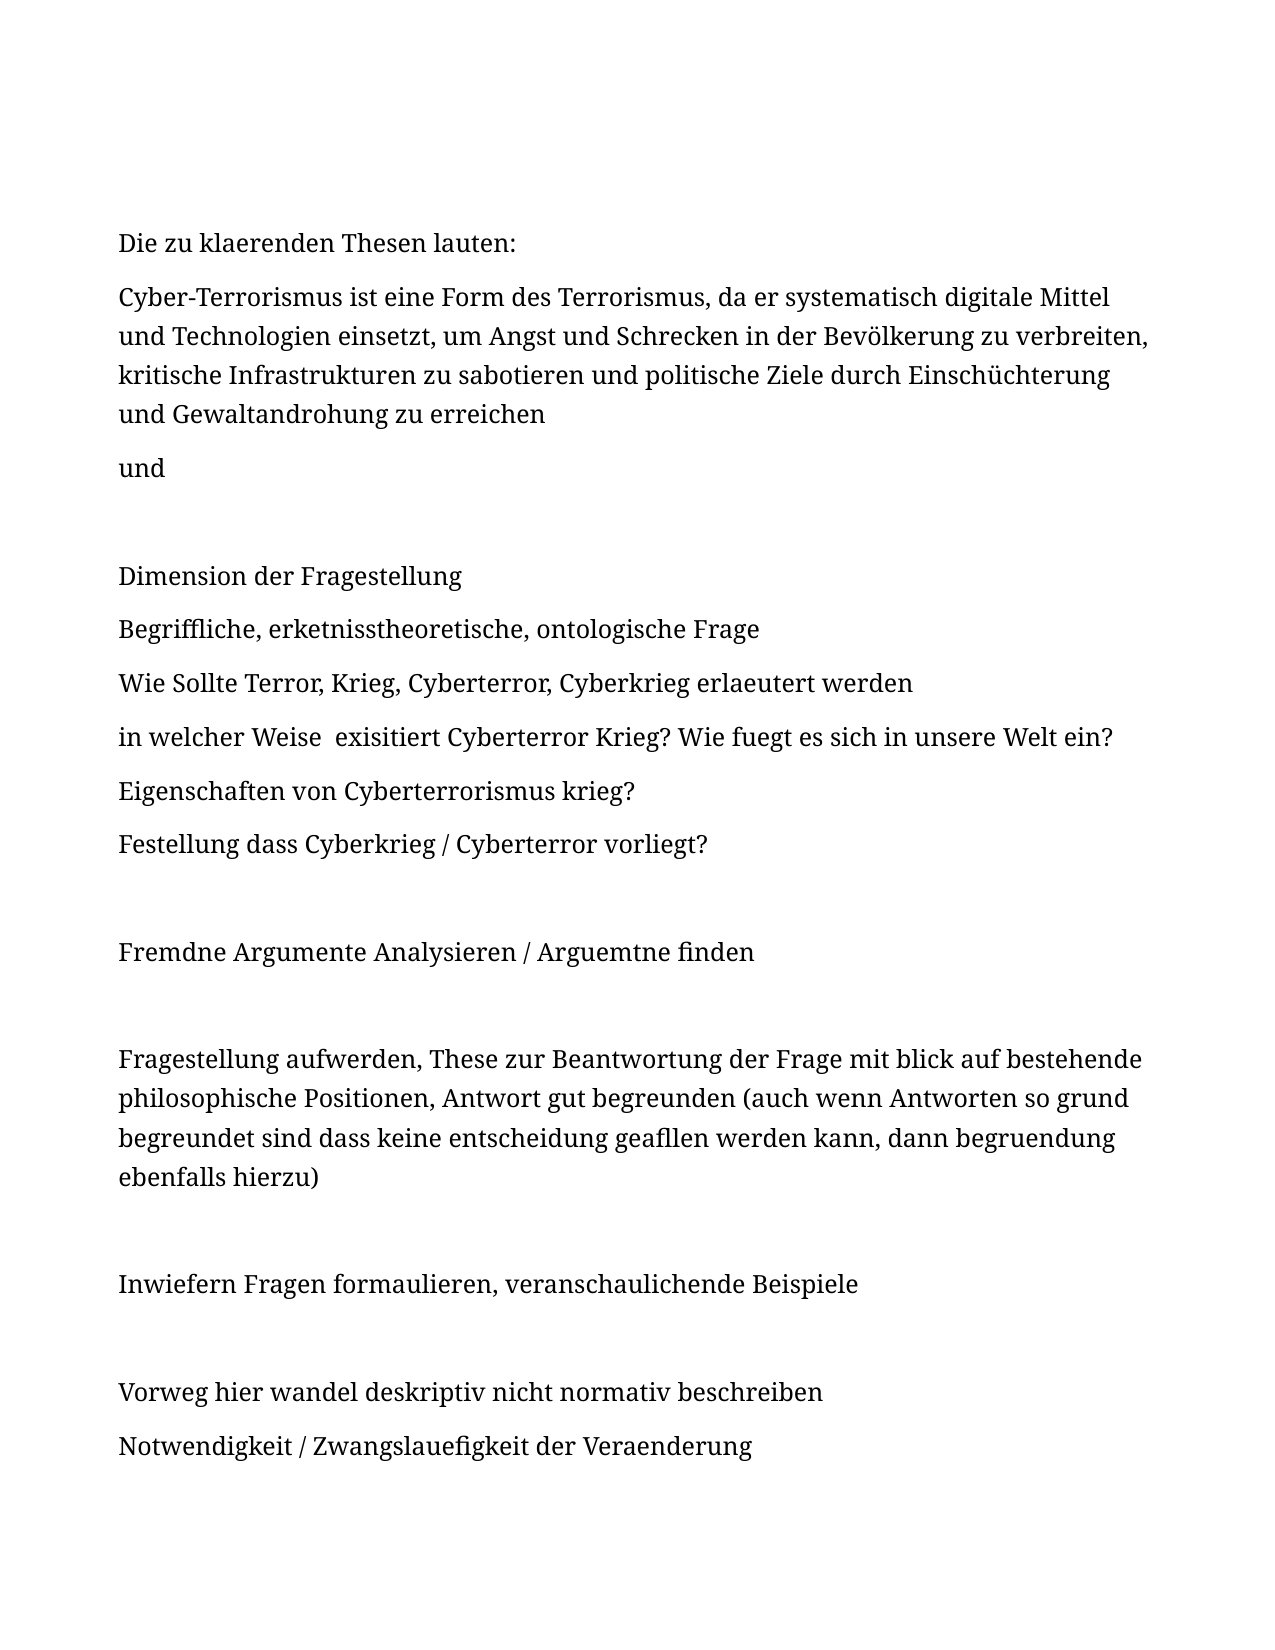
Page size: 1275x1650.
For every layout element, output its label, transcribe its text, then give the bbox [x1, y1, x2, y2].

text Begriffliche, erketnisstheoretische, ontologische Frage [118, 612, 1157, 646]
text in welcher Weise exisitiert Cyberterror Krieg? Wie fuegt es sich in unsere Welt ein? [118, 719, 1157, 753]
text Inwiefern Fragen formaulieren, veranschaulichende Beispiele [118, 1267, 1157, 1301]
text Festellung dass Cyberkrieg / Cyberterror vorliegt? [118, 827, 1157, 861]
text Wie Sollte Terror, Krieg, Cyberterror, Cyberkrieg erlaeutert werden [118, 666, 1157, 700]
text Notwendigkeit / Zwangslauefigkeit der Veraenderung [118, 1428, 1157, 1462]
text Fremdne Argumente Analysieren / Arguemtne finden [118, 934, 1157, 968]
text Cyber-Terrorismus ist eine Form des Terrorismus, da er systematisch digitale Mittel und Technologien einsetzt, um Angst und Schrecken in der Bevölkerung zu verbreiten, kritische Infrastrukturen zu sabotieren und politische Ziele durch Einschüchterung und Gewaltandrohung zu erreichen [118, 279, 1157, 431]
text und [118, 451, 1157, 485]
text Dimension der Fragestellung [118, 558, 1157, 592]
text Vorweg hier wandel deskriptiv nicht normativ beschreiben [118, 1374, 1157, 1408]
text Die zu klaerenden Thesen lauten: [118, 226, 1157, 260]
text Eigenschaften von Cyberterrorismus krieg? [118, 773, 1157, 807]
text Fragestellung aufwerden, These zur Beantwortung der Frage mit blick auf bestehende philosophische Positionen, Antwort gut begreunden (auch wenn Antworten so grund begreundet sind dass keine entscheidung geafllen werden kann, dann begruendung ebenfalls hierzu) [118, 1042, 1157, 1193]
